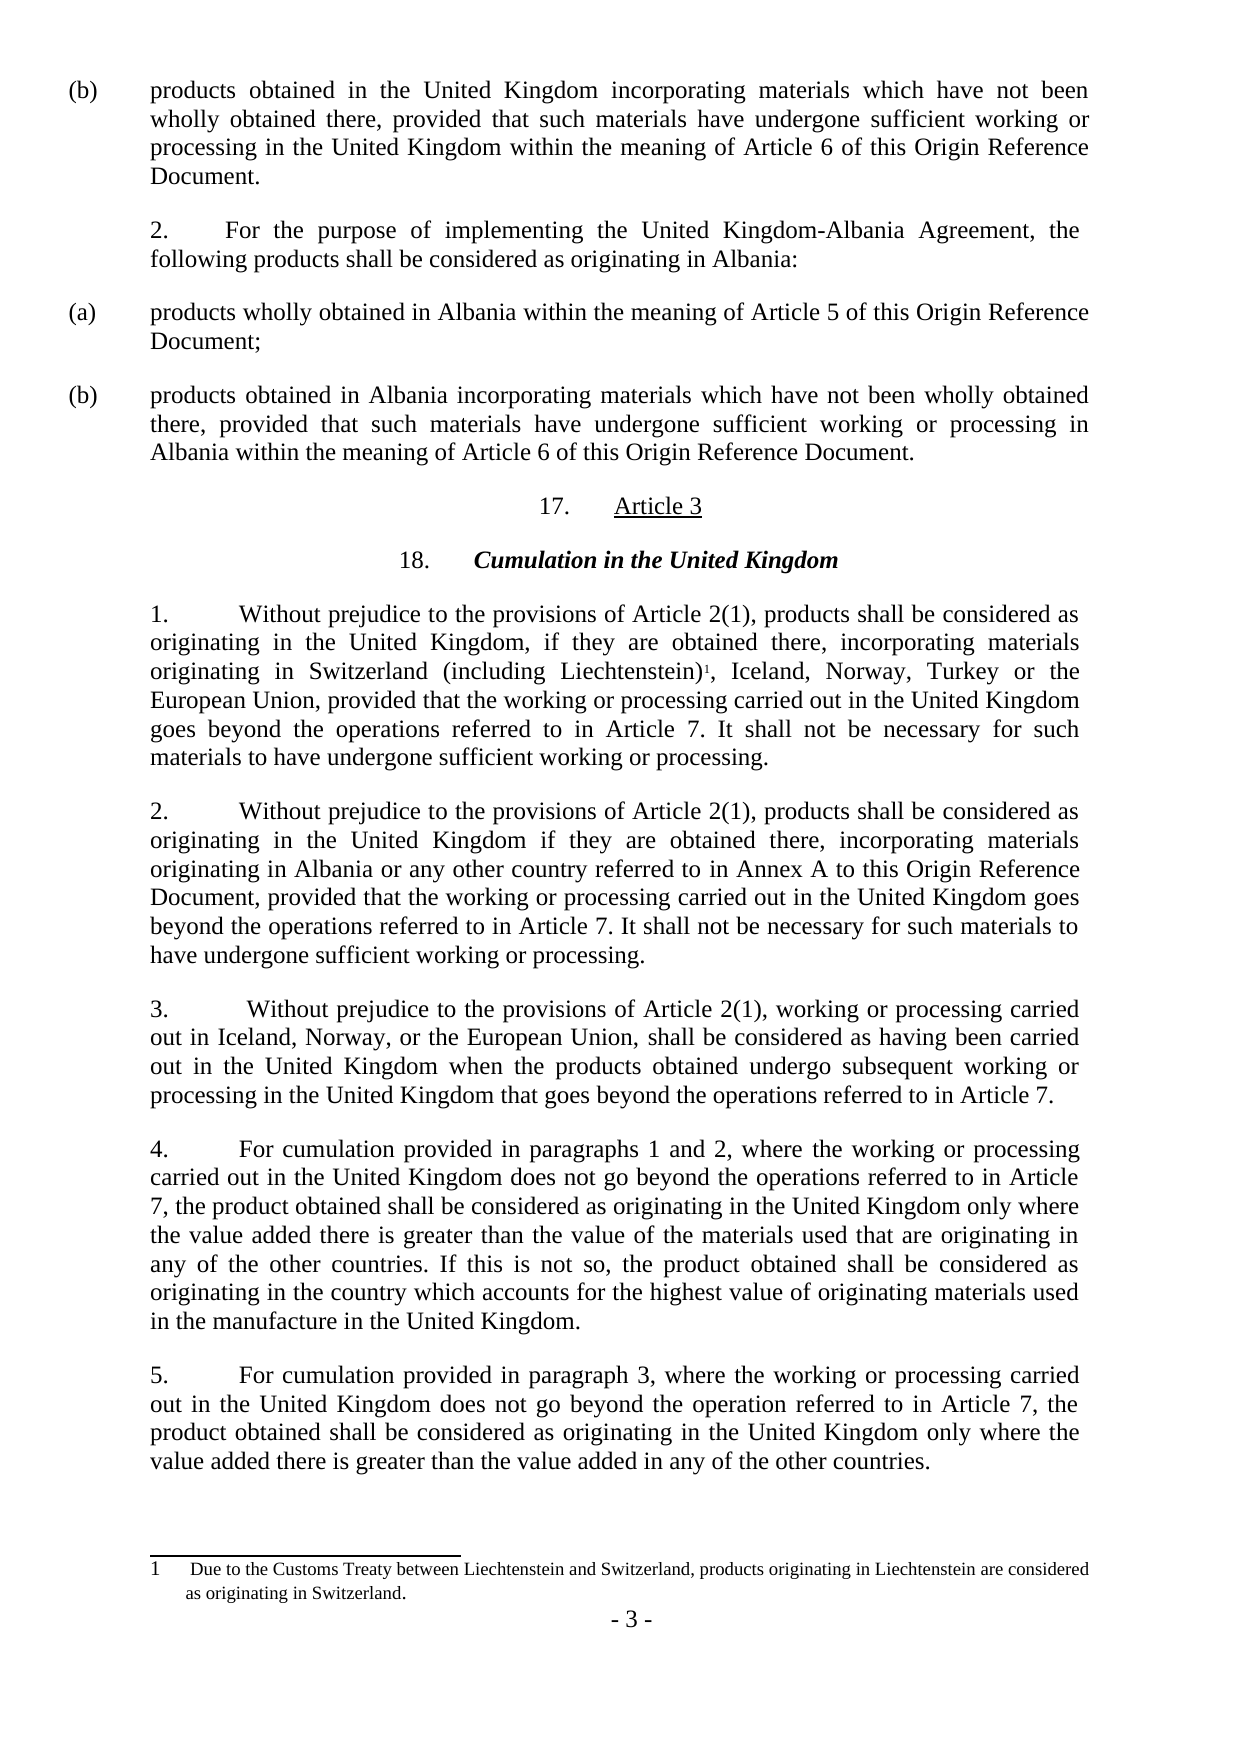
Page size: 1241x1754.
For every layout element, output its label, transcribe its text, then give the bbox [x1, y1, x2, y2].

subtitle Cumulation in the United Kingdom [150, 545, 1090, 574]
list Due to the Customs Treaty between Liechtenstein and Switzerland, products originating in Liechtenstein are considered as originating in Switzerland. [150, 1556, 1090, 1604]
list For cumulation provided in paragraph 3, where the working or processing carried out in the United Kingdom does not go beyond the operation referred to in Article 7, the product obtained shall be considered as originating in the United Kingdom only where the value added there is greater than the value added in any of the other countries. [150, 1360, 1080, 1475]
list Without prejudice to the provisions of Article 2(1), working or processing carried out in Iceland, Norway, or the European Union, shall be considered as having been carried out in the United Kingdom when the products obtained undergo subsequent working or processing in the United Kingdom that goes beyond the operations referred to in Article 7. [150, 994, 1080, 1109]
subtitle Article 3 [150, 491, 1090, 520]
list products obtained in the United Kingdom incorporating materials which have not been wholly obtained there, provided that such materials have undergone sufficient working or processing in the United Kingdom within the meaning of Article 6 of this Origin Reference Document. [68, 75, 1090, 190]
list Without prejudice to the provisions of Article 2(1), products shall be considered as originating in the United Kingdom, if they are obtained there, incorporating materials originating in Switzerland (including Liechtenstein), Iceland, Norway, Turkey or the European Union, provided that the working or processing carried out in the United Kingdom goes beyond the operations referred to in Article 7. It shall not be necessary for such materials to have undergone sufficient working or processing. [150, 599, 1080, 771]
list Without prejudice to the provisions of Article 2(1), products shall be considered as originating in the United Kingdom if they are obtained there, incorporating materials originating in Albania or any other country referred to in Annex A to this Origin Reference Document, provided that the working or processing carried out in the United Kingdom goes beyond the operations referred to in Article 7. It shall not be necessary for such materials to have undergone sufficient working or processing. [150, 796, 1080, 969]
list products wholly obtained in Albania within the meaning of Article 5 of this Origin Reference Document; [68, 297, 1090, 355]
list products obtained in Albania incorporating materials which have not been wholly obtained there, provided that such materials have undergone sufficient working or processing in Albania within the meaning of Article 6 of this Origin Reference Document. [68, 380, 1090, 466]
list For cumulation provided in paragraphs 1 and 2, where the working or processing carried out in the United Kingdom does not go beyond the operations referred to in Article 7, the product obtained shall be considered as originating in the United Kingdom only where the value added there is greater than the value of the materials used that are originating in any of the other countries. If this is not so, the product obtained shall be considered as originating in the country which accounts for the highest value of originating materials used in the manufacture in the United Kingdom. [150, 1134, 1080, 1335]
list For the purpose of implementing the United Kingdom-Albania Agreement, the following products shall be considered as originating in Albania: [150, 215, 1080, 272]
